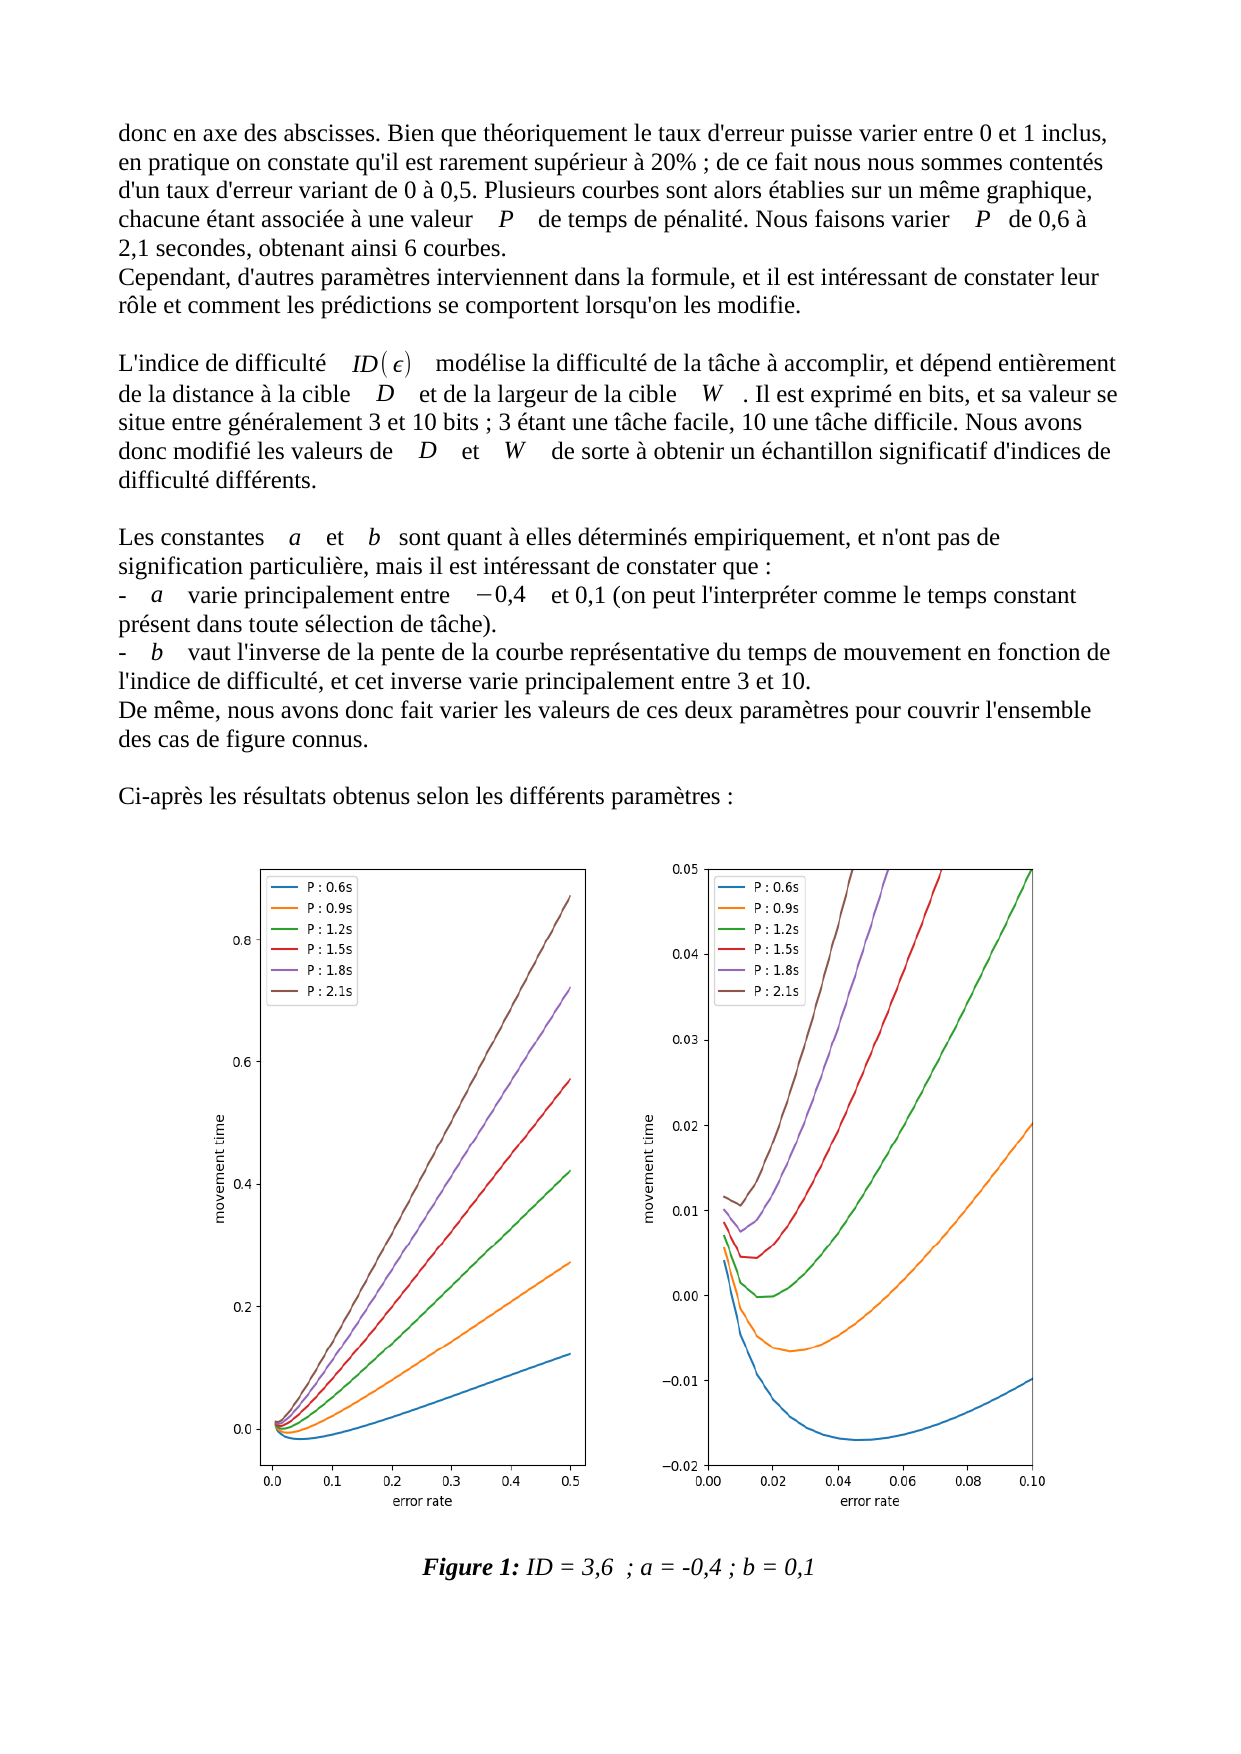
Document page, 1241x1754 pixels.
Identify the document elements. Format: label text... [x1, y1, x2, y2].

text Les constantes et sont quant à elles déterminés empiriquement, et n'ont pas de signification particulière, mais il est intéressant de constater que : [118, 522, 1122, 580]
text Ci-après les résultats obtenus selon les différents paramètres : [118, 781, 1122, 810]
text L'objectif étant d'avoir une idée de comment le temps de pénalité affecte le temps moyen de sélection en fonction du taux d'erreur, la variable principale de l'équation (5) est , qui figure donc en axe des abscisses. Bien que théoriquement le taux d'erreur puisse varier entre 0 et 1 inclus, en pratique on constate qu'il est rarement supérieur à 20% ; de ce fait nous nous sommes contentés d'un taux d'erreur variant de 0 à 0,5. Plusieurs courbes sont alors établies sur un même graphique, chacune étant associée à une valeur de temps de pénalité. Nous faisons varier de 0,6 à 2,1 secondes, obtenant ainsi 6 courbes. [118, 118, 1122, 262]
text - vaut l'inverse de la pente de la courbe représentative du temps de mouvement en fonction de l'indice de difficulté, et cet inverse varie principalement entre 3 et 10. [118, 637, 1122, 695]
text Cependant, d'autres paramètres interviennent dans la formule, et il est intéressant de constater leur rôle et comment les prédictions se comportent lorsqu'on les modifie. [118, 262, 1122, 319]
text Figure 1: ID = 3,6 ; a = -0,4 ; b = 0,1 [118, 851, 1122, 1581]
text L'indice de difficulté modélise la difficulté de la tâche à accomplir, et dépend entièrement de la distance à la cible et de la largeur de la cible . Il est exprimé en bits, et sa valeur se situe entre généralement 3 et 10 bits ; 3 étant une tâche facile, 10 une tâche difficile. Nous avons donc modifié les valeurs de et de sorte à obtenir un échantillon significatif d'indices de difficulté différents. [118, 348, 1122, 494]
text De même, nous avons donc fait varier les valeurs de ces deux paramètres pour couvrir l'ensemble des cas de figure connus. [118, 695, 1122, 752]
text - varie principalement entre et 0,1 (on peut l'interpréter comme le temps constant présent dans toute sélection de tâche). [118, 580, 1122, 637]
picture [166, 838, 1075, 1552]
